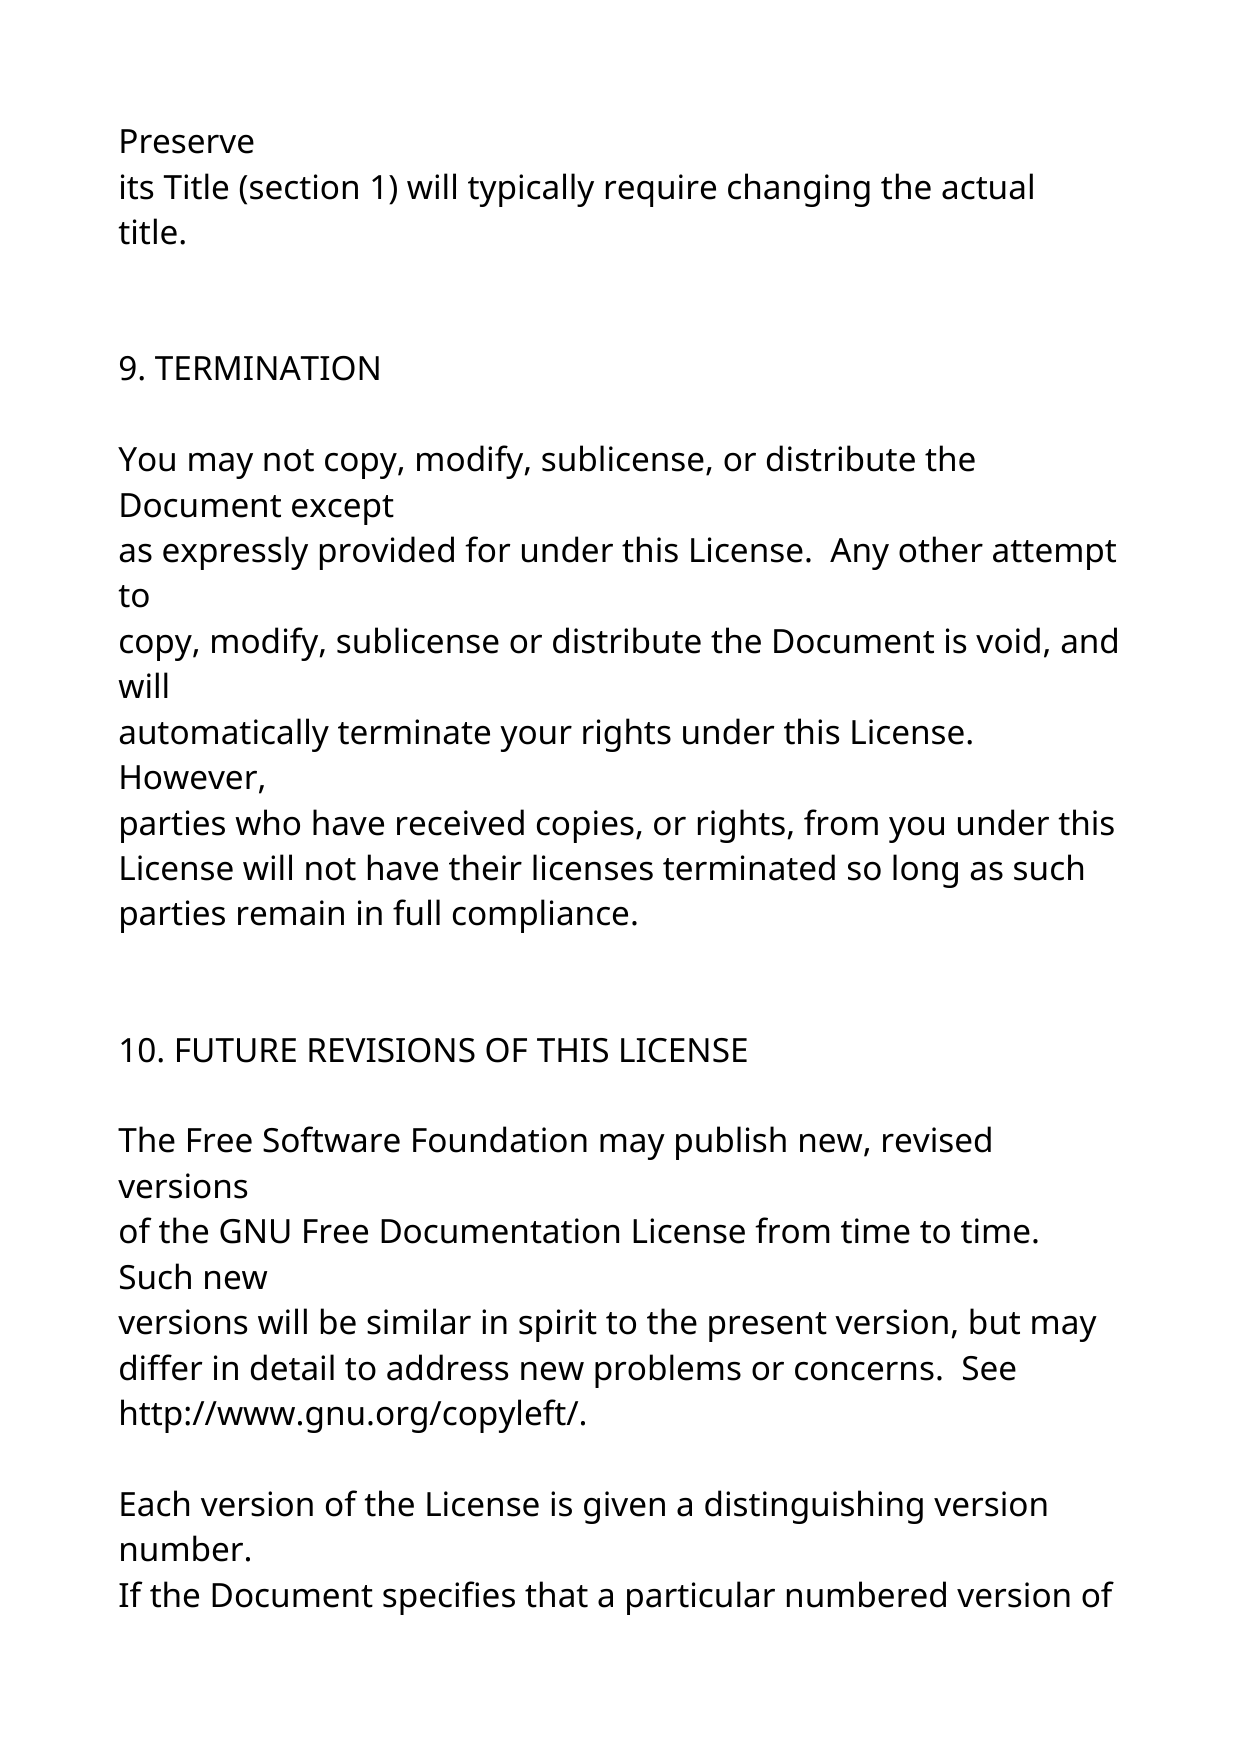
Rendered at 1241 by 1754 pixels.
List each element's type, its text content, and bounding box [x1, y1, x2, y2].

text Each version of the License is given a distinguishing version number. [118, 1481, 1122, 1571]
text differ in detail to address new problems or concerns. See [118, 1344, 1122, 1390]
text of the GNU Free Documentation License from time to time. Such new [118, 1208, 1122, 1299]
text 9. TERMINATION [118, 345, 1122, 391]
text 10. FUTURE REVISIONS OF THIS LICENSE [118, 1026, 1122, 1072]
text License will not have their licenses terminated so long as such [118, 845, 1122, 890]
text its Title (section 1) will typically require changing the actual [118, 163, 1122, 209]
text automatically terminate your rights under this License. However, [118, 708, 1122, 799]
text parties remain in full compliance. [118, 890, 1122, 936]
text If the Document specifies that a particular numbered version of [118, 1571, 1122, 1617]
text as expressly provided for under this License. Any other attempt to [118, 527, 1122, 618]
text versions will be similar in spirit to the present version, but may [118, 1299, 1122, 1344]
text You may not copy, modify, sublicense, or distribute the Document except [118, 436, 1122, 527]
text Preserve [118, 118, 1122, 163]
text http://www.gnu.org/copyleft/. [118, 1390, 1122, 1435]
text title. [118, 209, 1122, 254]
text The Free Software Foundation may publish new, revised versions [118, 1117, 1122, 1208]
text parties who have received copies, or rights, from you under this [118, 799, 1122, 845]
text copy, modify, sublicense or distribute the Document is void, and will [118, 618, 1122, 708]
